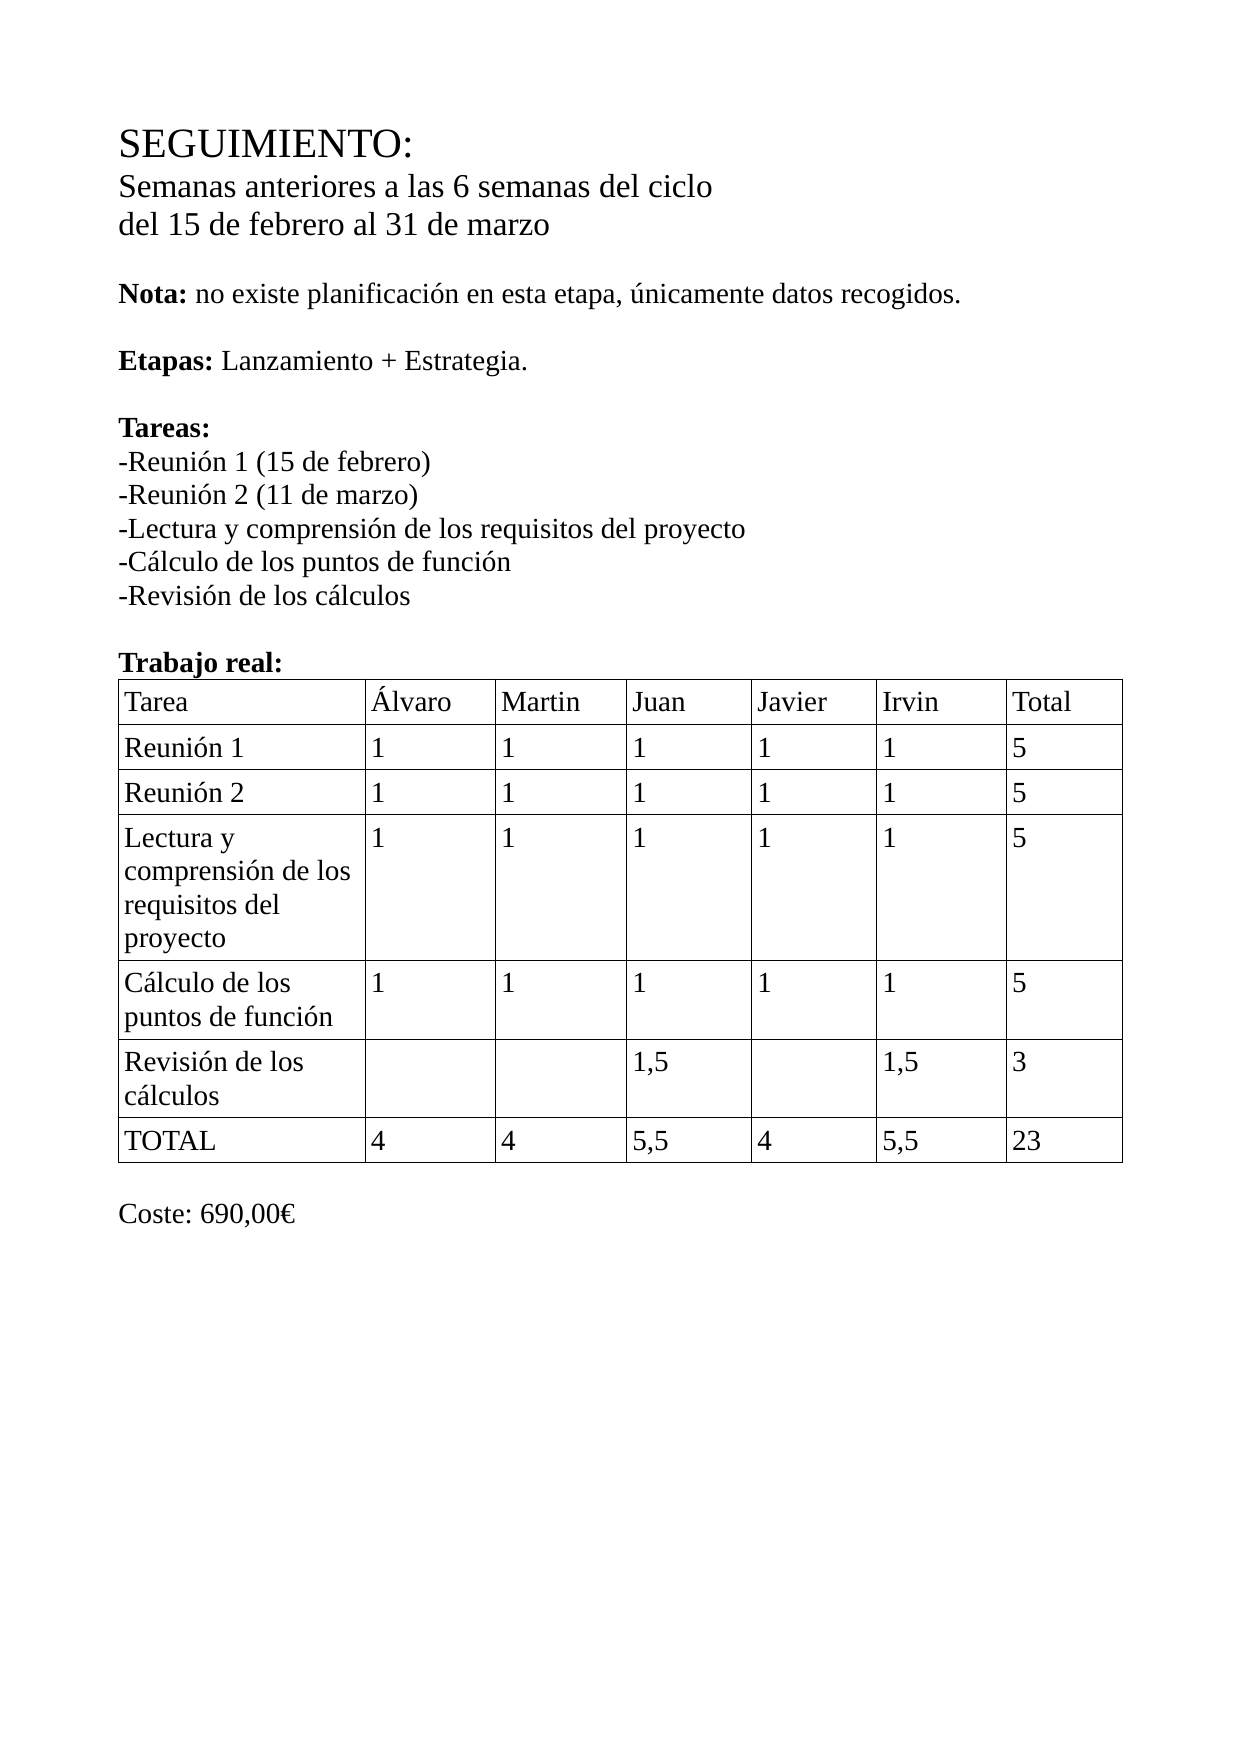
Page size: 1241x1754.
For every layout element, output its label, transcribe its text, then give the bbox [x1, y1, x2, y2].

table_cell 1,5 [877, 1040, 1006, 1117]
table_cell 5 [1007, 815, 1122, 960]
table_cell [496, 1040, 626, 1117]
table_cell 1 [877, 961, 1006, 1038]
table_header Juan [627, 680, 751, 724]
table_cell 5 [1007, 961, 1122, 1038]
text -Cálculo de los puntos de función [118, 544, 1122, 578]
text -Lectura y comprensión de los requisitos del proyecto [118, 511, 1122, 544]
table_cell 5,5 [877, 1118, 1006, 1162]
table_cell [752, 1040, 876, 1117]
text -Reunión 2 (11 de marzo) [118, 477, 1122, 511]
table_cell 1 [627, 961, 751, 1038]
text SEGUIMIENTO: [118, 118, 1122, 166]
table_cell 1 [496, 961, 626, 1038]
table_header Total [1007, 680, 1122, 724]
table_header Irvin [877, 680, 1006, 724]
table_cell 1 [496, 815, 626, 960]
table_cell Reunión 2 [119, 770, 365, 814]
text Tareas: [118, 410, 1122, 444]
table_cell 23 [1007, 1118, 1122, 1162]
table_cell 5 [1007, 770, 1122, 814]
table_header Tarea [119, 680, 365, 724]
table_cell 1 [627, 815, 751, 960]
table_cell 1 [496, 725, 626, 769]
text Nota: no existe planificación en esta etapa, únicamente datos recogidos. [118, 276, 1122, 310]
table_header Álvaro [366, 680, 495, 724]
table_cell Cálculo de los puntos de función [119, 961, 365, 1038]
table_cell 1,5 [627, 1040, 751, 1117]
table_cell Lectura y comprensión de los requisitos del proyecto [119, 815, 365, 960]
table_header Javier [752, 680, 876, 724]
table_cell Revisión de los cálculos [119, 1040, 365, 1117]
table_cell TOTAL [119, 1118, 365, 1162]
table_cell 1 [627, 770, 751, 814]
table_cell Reunión 1 [119, 725, 365, 769]
table_cell 4 [366, 1118, 495, 1162]
text Semanas anteriores a las 6 semanas del ciclo [118, 166, 1122, 204]
table_cell 1 [366, 725, 495, 769]
table_cell 3 [1007, 1040, 1122, 1117]
text -Reunión 1 (15 de febrero) [118, 444, 1122, 477]
table_cell 4 [496, 1118, 626, 1162]
table_cell 5 [1007, 725, 1122, 769]
table_cell 1 [366, 815, 495, 960]
table_cell [366, 1040, 495, 1117]
table_cell 1 [752, 815, 876, 960]
table_cell 1 [752, 770, 876, 814]
table_cell 1 [877, 725, 1006, 769]
text Coste: 690,00€ [118, 1196, 1122, 1229]
table_cell 1 [627, 725, 751, 769]
table_cell 1 [877, 770, 1006, 814]
table_cell 1 [752, 725, 876, 769]
text del 15 de febrero al 31 de marzo [118, 204, 1122, 243]
table_cell 4 [752, 1118, 876, 1162]
table_cell 1 [366, 770, 495, 814]
table_header Martin [496, 680, 626, 724]
table_cell 1 [366, 961, 495, 1038]
table_cell 1 [752, 961, 876, 1038]
text Etapas: Lanzamiento + Estrategia. [118, 343, 1122, 377]
text Trabajo real: [118, 645, 1122, 679]
table_cell 1 [496, 770, 626, 814]
text -Revisión de los cálculos [118, 578, 1122, 612]
table_cell 1 [877, 815, 1006, 960]
table_cell 5,5 [627, 1118, 751, 1162]
